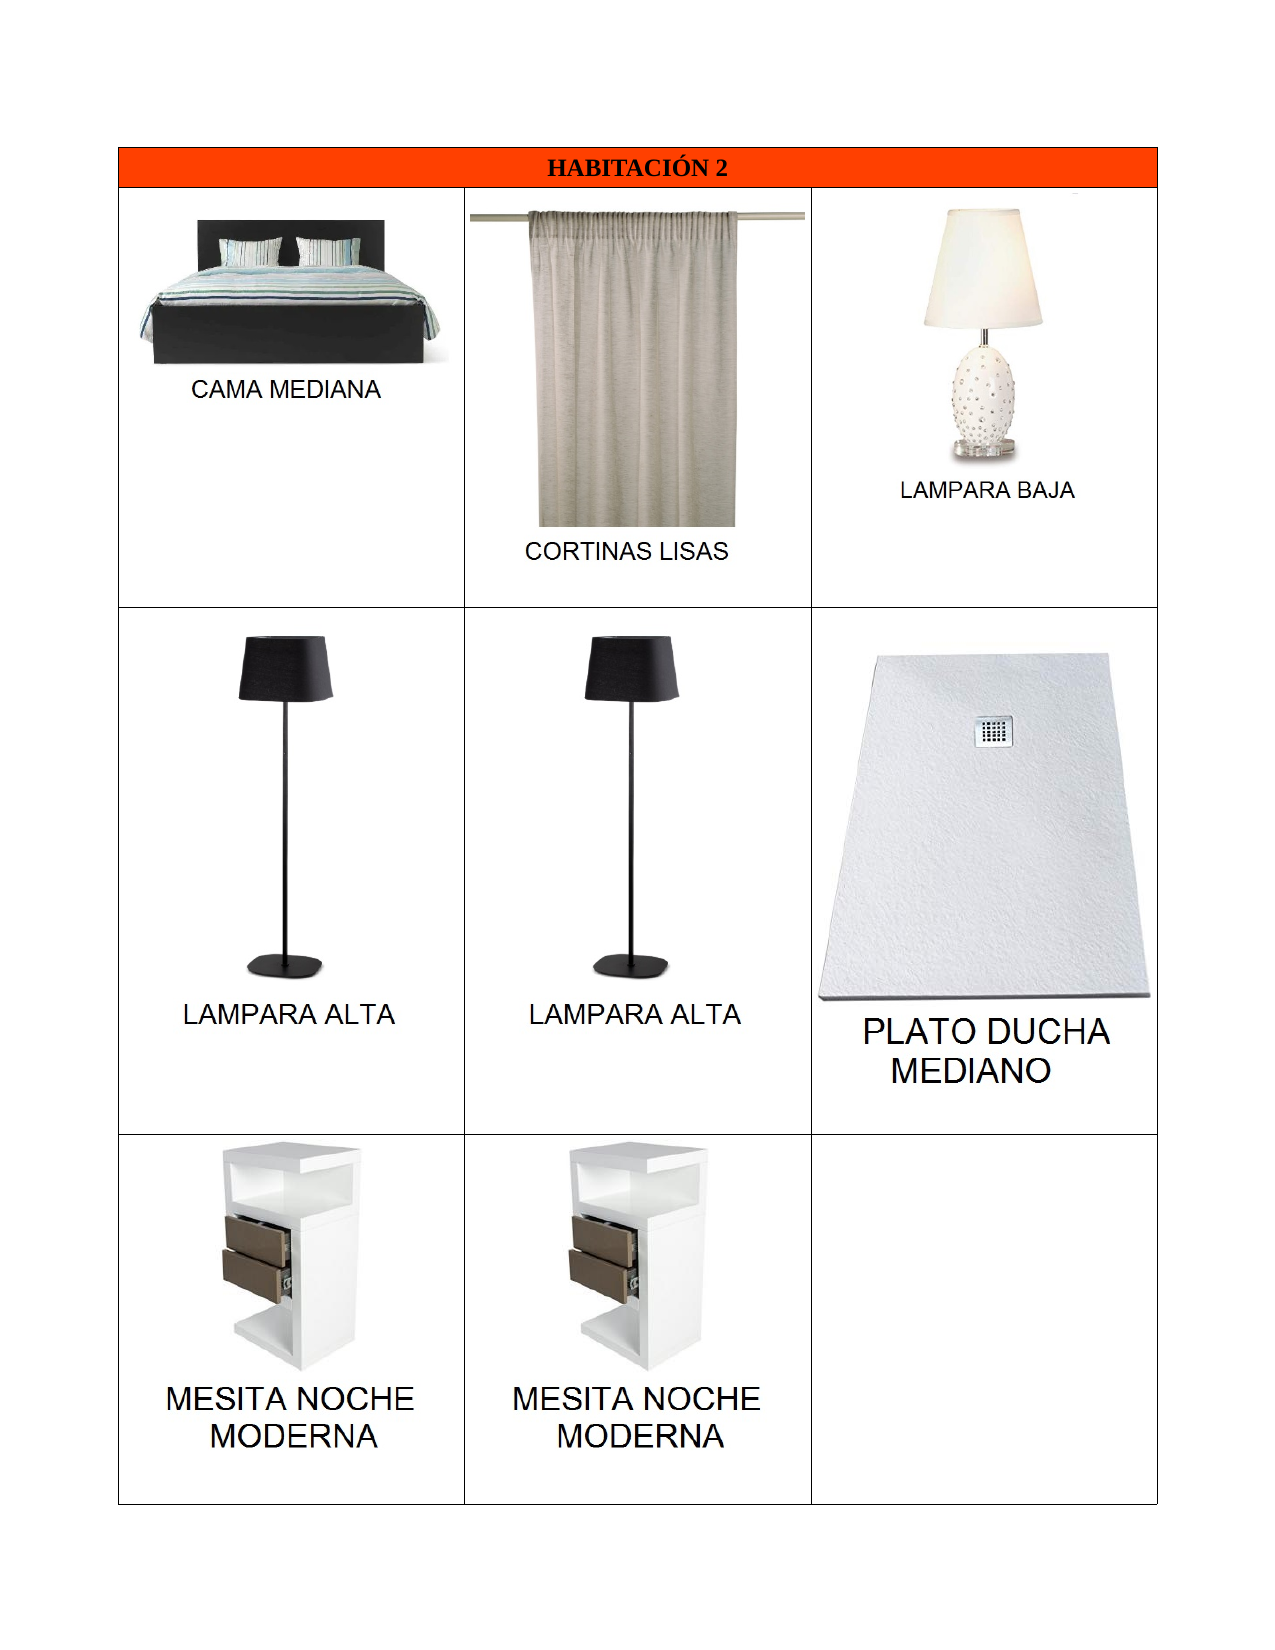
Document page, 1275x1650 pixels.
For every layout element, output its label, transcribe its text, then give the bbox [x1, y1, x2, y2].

picture [816, 612, 1152, 1099]
table_cell [119, 1135, 464, 1504]
picture [470, 1139, 805, 1470]
picture [123, 193, 459, 422]
picture [173, 612, 410, 1041]
table_cell [812, 188, 1157, 607]
table_cell [119, 188, 464, 607]
table_cell [812, 1135, 1157, 1504]
picture [886, 193, 1081, 507]
picture [123, 1139, 459, 1470]
table_header HABITACIÓN 2 [119, 148, 1157, 187]
table_cell [465, 188, 811, 607]
table_cell [812, 608, 1157, 1133]
table_cell [119, 608, 464, 1133]
picture [519, 612, 756, 1041]
table_cell [465, 1135, 811, 1504]
picture [470, 193, 805, 573]
table_cell [465, 608, 811, 1133]
